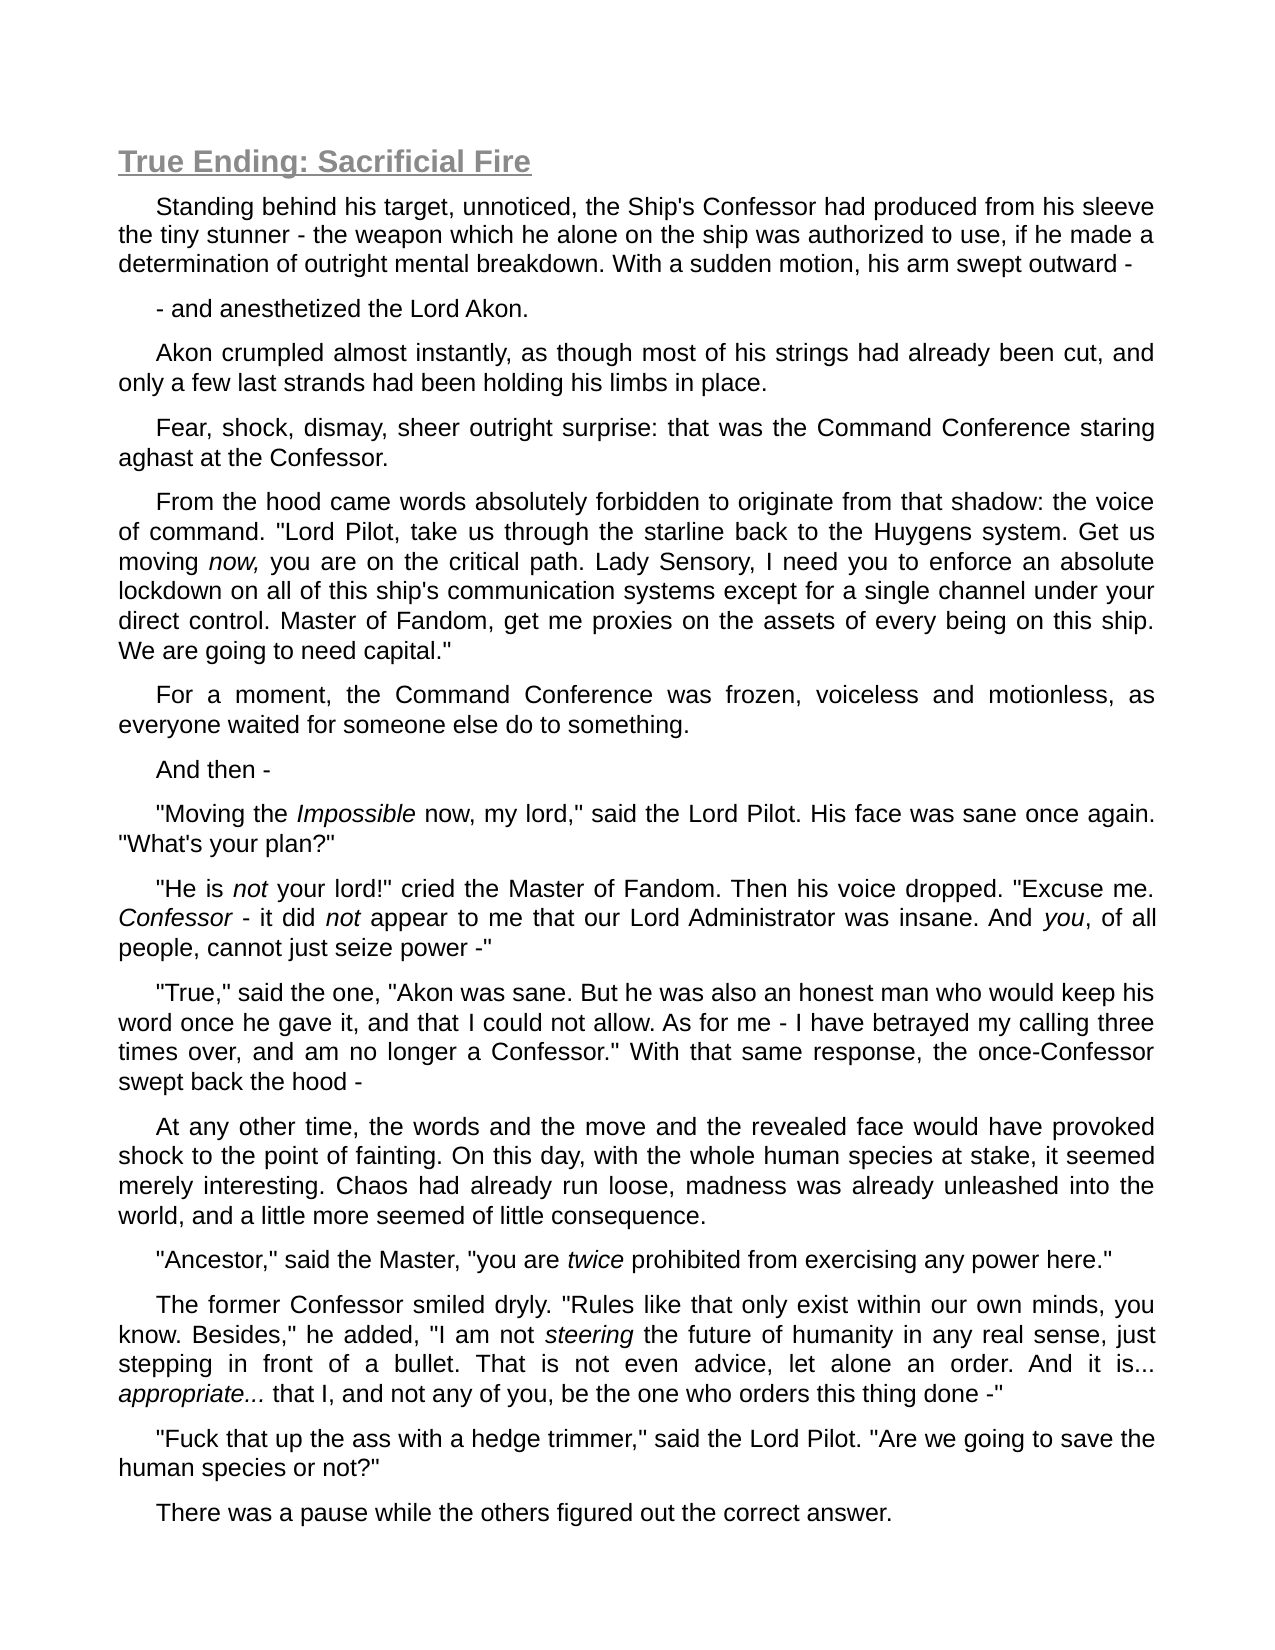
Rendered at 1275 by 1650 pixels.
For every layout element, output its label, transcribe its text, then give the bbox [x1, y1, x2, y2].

text The former Confessor smiled dryly. "Rules like that only exist within our own minds, you know. Besides," he added, "I am not steering the future of humanity in any real sense, just stepping in front of a bullet. That is not even advice, let alone an order. And it is... appropriate... that I, and not any of you, be the one who orders this thing done -" [118, 1289, 1157, 1408]
text Fear, shock, dismay, sheer outright surprise: that was the Command Conference staring aghast at the Confessor. [118, 412, 1157, 471]
text - and anesthetized the Lord Akon. [118, 293, 1157, 322]
subtitle True Ending: Sacrificial Fire [118, 143, 1157, 179]
text Standing behind his target, unnoticed, the Ship's Confessor had produced from his sleeve the tiny stunner - the weapon which he alone on the ship was authorized to use, if he made a determination of outright mental breakdown. With a sudden motion, his arm swept outward - [118, 192, 1157, 278]
text Akon crumpled almost instantly, as though most of his strings had already been cut, and only a few last strands had been holding his limbs in place. [118, 337, 1157, 397]
text From the hood came words absolutely forbidden to originate from that shadow: the voice of command. "Lord Pilot, take us through the starline back to the Huygens system. Get us moving now, you are on the critical path. Lady Sensory, I need you to enforce an absolute lockdown on all of this ship's communication systems except for a single channel under your direct control. Master of Fandom, get me proxies on the assets of every being on this ship. We are going to need capital." [118, 486, 1157, 664]
text "Ancestor," said the Master, "you are twice prohibited from exercising any power here." [118, 1244, 1157, 1274]
text And then - [118, 754, 1157, 783]
text At any other time, the words and the move and the revealed face would have provoked shock to the point of fainting. On this day, with the whole human species at stake, it seemed merely interesting. Chaos had already run loose, madness was already unleashed into the world, and a little more seemed of little consequence. [118, 1111, 1157, 1229]
text "Moving the Impossible now, my lord," said the Lord Pilot. His face was sane once again. "What's your plan?" [118, 798, 1157, 858]
text For a moment, the Command Conference was frozen, voiceless and motionless, as everyone waited for someone else do to something. [118, 679, 1157, 739]
text There was a pause while the others figured out the correct answer. [118, 1497, 1157, 1527]
text "Fuck that up the ass with a hedge trimmer," said the Lord Pilot. "Are we going to save the human species or not?" [118, 1423, 1157, 1482]
text "True," said the one, "Akon was sane. But he was also an honest man who would keep his word once he gave it, and that I could not allow. As for me - I have betrayed my calling three times over, and am no longer a Confessor." With that same response, the once-Confessor swept back the hood - [118, 977, 1157, 1096]
text "He is not your lord!" cried the Master of Fandom. Then his voice dropped. "Excuse me. Confessor - it did not appear to me that our Lord Administrator was insane. And you, of all people, cannot just seize power -" [118, 873, 1157, 962]
